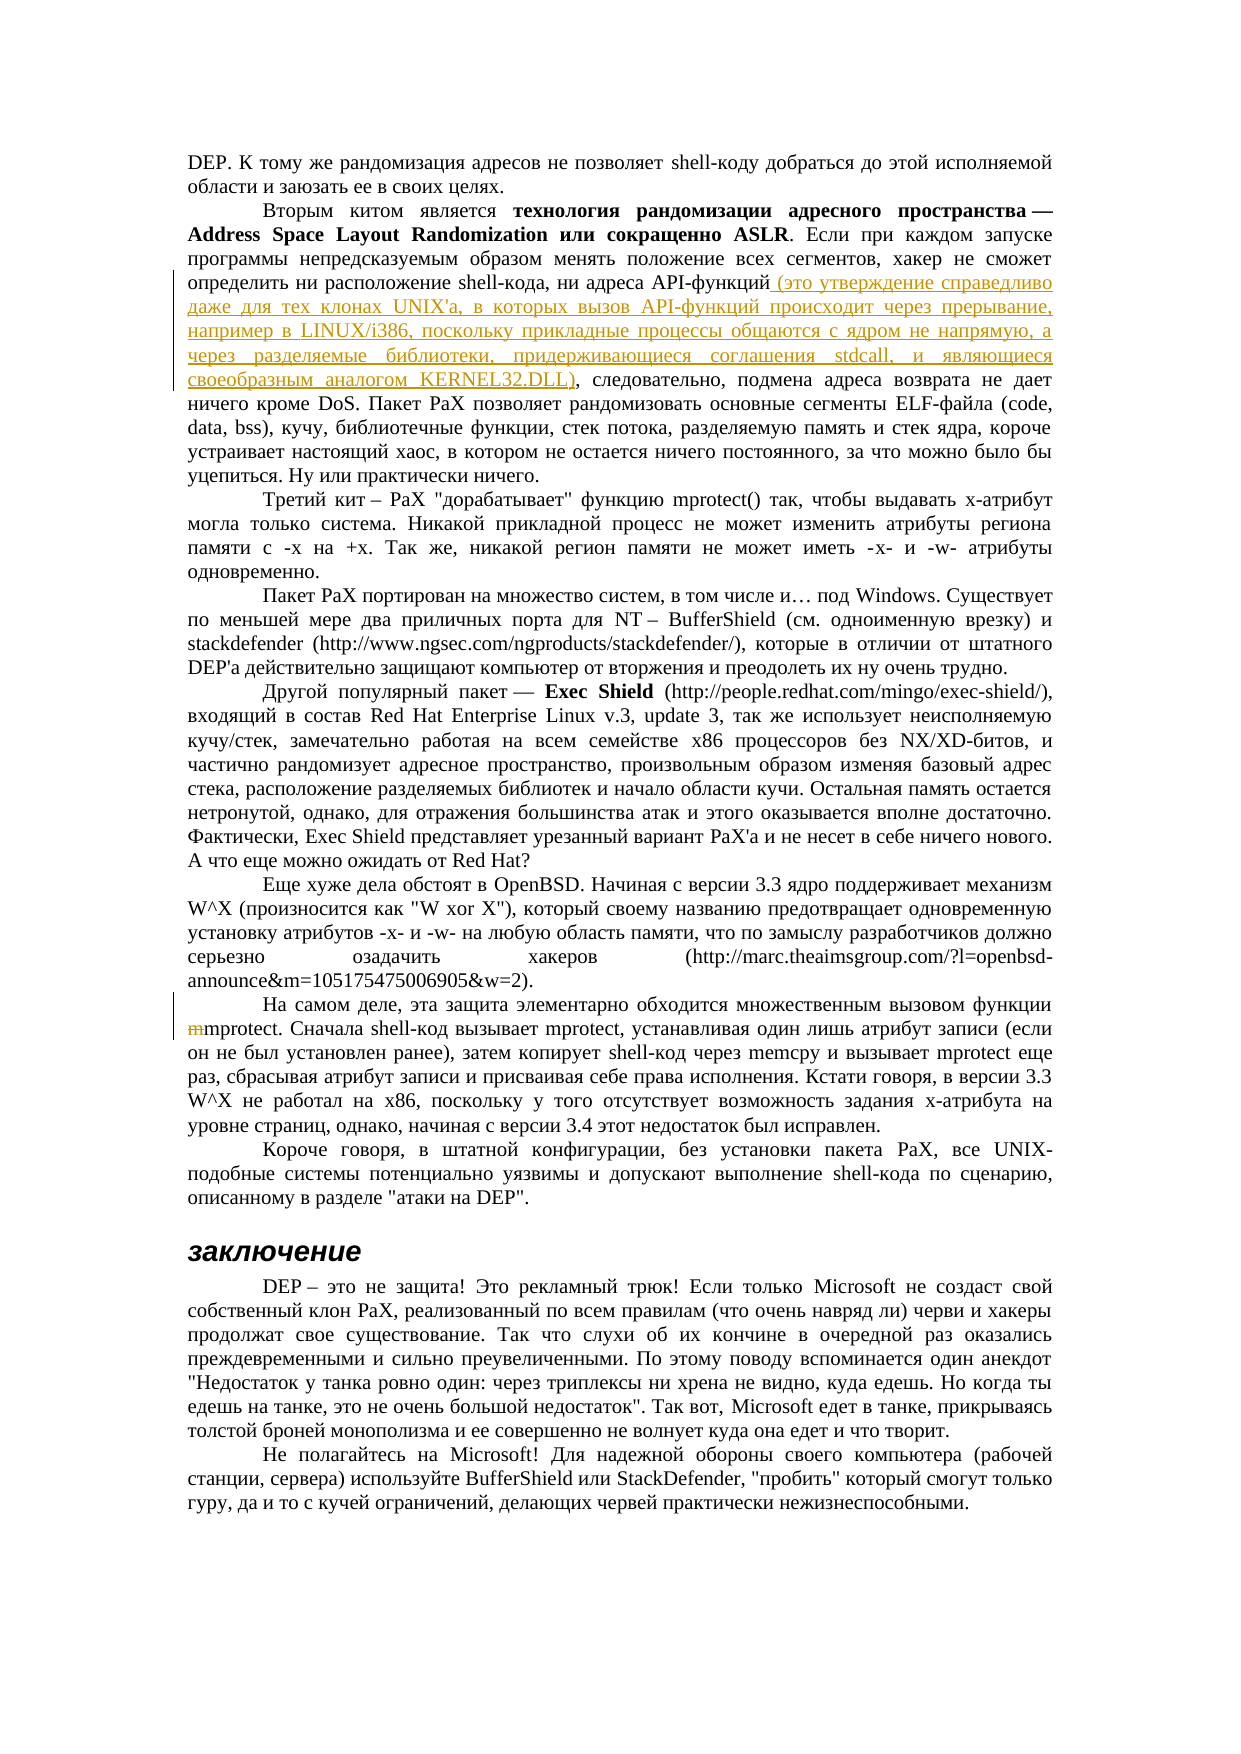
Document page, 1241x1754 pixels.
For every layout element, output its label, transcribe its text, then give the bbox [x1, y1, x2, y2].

text через разделяемые библиотеки, придерживающиеся соглашения stdcall, и являющиеся [187, 340, 1053, 363]
subtitle заключение [187, 1234, 1053, 1267]
text Пакет PaX портирован на множество систем, в том числе и… под Windows. Существует по меньшей мере два приличных порта для NT – BufferShield (см. одноименную врезку) и stackdefender (http://www.ngsec.com/ngproducts/stackdefender/), которые в отличии от штатного DEP'а действительно защищают компьютер от вторжения и преодолеть их ну очень трудно. [187, 583, 1053, 679]
text Еще хуже дела обстоят в OpenBSD. Начиная с версии 3.3 ядро поддерживает механизм W^X (произносится как "W xor X"), который своему названию предотвращает одновременную установку атрибутов -x- и -w- на любую область памяти, что по замыслу разработчиков должно серьезно озадачить хакеров (http://marc.theaimsgroup.com/?l=openbsd-announce&m=105175475006905&w=2). [187, 872, 1053, 992]
text DEP – это не защита! Это рекламный трюк! Если только Microsoft не создаст свой собственный клон PaX, реализованный по всем правилам (что очень навряд ли) черви и хакеры продолжат свое существование. Так что слухи об их кончине в очередной раз оказались преждевременными и сильно преувеличенными. По этому поводу вспоминается один анекдот "Недостаток у танка ровно один: через триплексы ни хрена не видно, куда едешь. Но когда ты едешь на танке, это не очень большой недостаток". Так вот, Microsoft едет в танке, прикрываясь толстой броней монополизма и ее совершенно не волнует куда она едет и что творит. [187, 1273, 1053, 1442]
text например в LINUX/i386, поскольку прикладные процессы общаются с ядром не напрямую, а [187, 316, 1053, 339]
text Третий кит – PaX "дорабатывает" функцию mprotect() так, чтобы выдавать x-атрибут могла только система. Никакой прикладной процесс не может изменить атрибуты региона памяти с -x на +x. Так же, никакой регион памяти не может иметь -x- и -w- атрибуты одновременно. [187, 487, 1053, 583]
text Не полагайтесь на Microsoft! Для надежной обороны своего компьютера (рабочей станции, сервера) используйте BufferShield или StackDefender, "пробить" который смогут только гуру, да и то с кучей ограничений, делающих червей практически нежизнеспособными. [187, 1442, 1053, 1514]
text На самом деле, эта защита элементарно обходится множественным вызовом функции mprotect. Сначала shell-код вызывает mprotect, устанавливая один лишь атрибут записи (если он не был установлен ранее), затем копирует shell-код через memcpy и вызывает mprotect еще раз, сбрасывая атрибут записи и присваивая себе права исполнения. Кстати говоря, в версии 3.3 W^X не работал на x86, поскольку у того отсутствует возможность задания x-атрибута на уровне страниц, однако, начиная с версии 3.4 этот недостаток был исправлен. [187, 992, 1053, 1137]
text Вторым китом является технология рандомизации адресного пространства — Address Space Layout Randomization или сокращенно ASLR. Если при каждом запуске программы непредсказуемым образом менять положение всех сегментов, хакер не сможет определить ни расположение shell-кода, ни адреса API-функций (это утверждение справедливо даже для тех клонах UNIX'а, в которых вызов API-функций происходит через прерывание, [187, 198, 1053, 315]
text своеобразным аналогом KERNEL32.DLL), следовательно, подмена адреса возврата не дает ничего кроме DoS. Пакет PaX позволяет рандомизовать основные сегменты ELF-файла (code, data, bss), кучу, библиотечные функции, стек потока, разделяемую память и стек ядра, короче устраивает настоящий хаос, в котором не остается ничего постоянного, за что можно было бы уцепиться. Ну или практически ничего. [187, 364, 1053, 487]
text DEP. К тому же рандомизация адресов не позволяет shell-коду добраться до этой исполняемой области и заюзать ее в своих целях. [187, 150, 1053, 198]
text Короче говоря, в штатной конфигурации, без установки пакета PaX, все UNIX-подобные системы потенциально уязвимы и допускают выполнение shell-кода по сценарию, описанному в разделе "атаки на DEP". [187, 1137, 1053, 1209]
text Другой популярный пакет — Exec Shield (http://people.redhat.com/mingo/exec-shield/), входящий в состав Red Hat Enterprise Linux v.3, update 3, так же использует неисполняемую кучу/стек, замечательно работая на всем семействе x86 процессоров без NX/XD-битов, и частично рандомизует адресное пространство, произвольным образом изменяя базовый адрес стека, расположение разделяемых библиотек и начало области кучи. Остальная память остается нетронутой, однако, для отражения большинства атак и этого оказывается вполне достаточно. Фактически, Exec Shield представляет урезанный вариант PaX'а и не несет в себе ничего нового. А что еще можно ожидать от Red Hat? [187, 679, 1053, 872]
